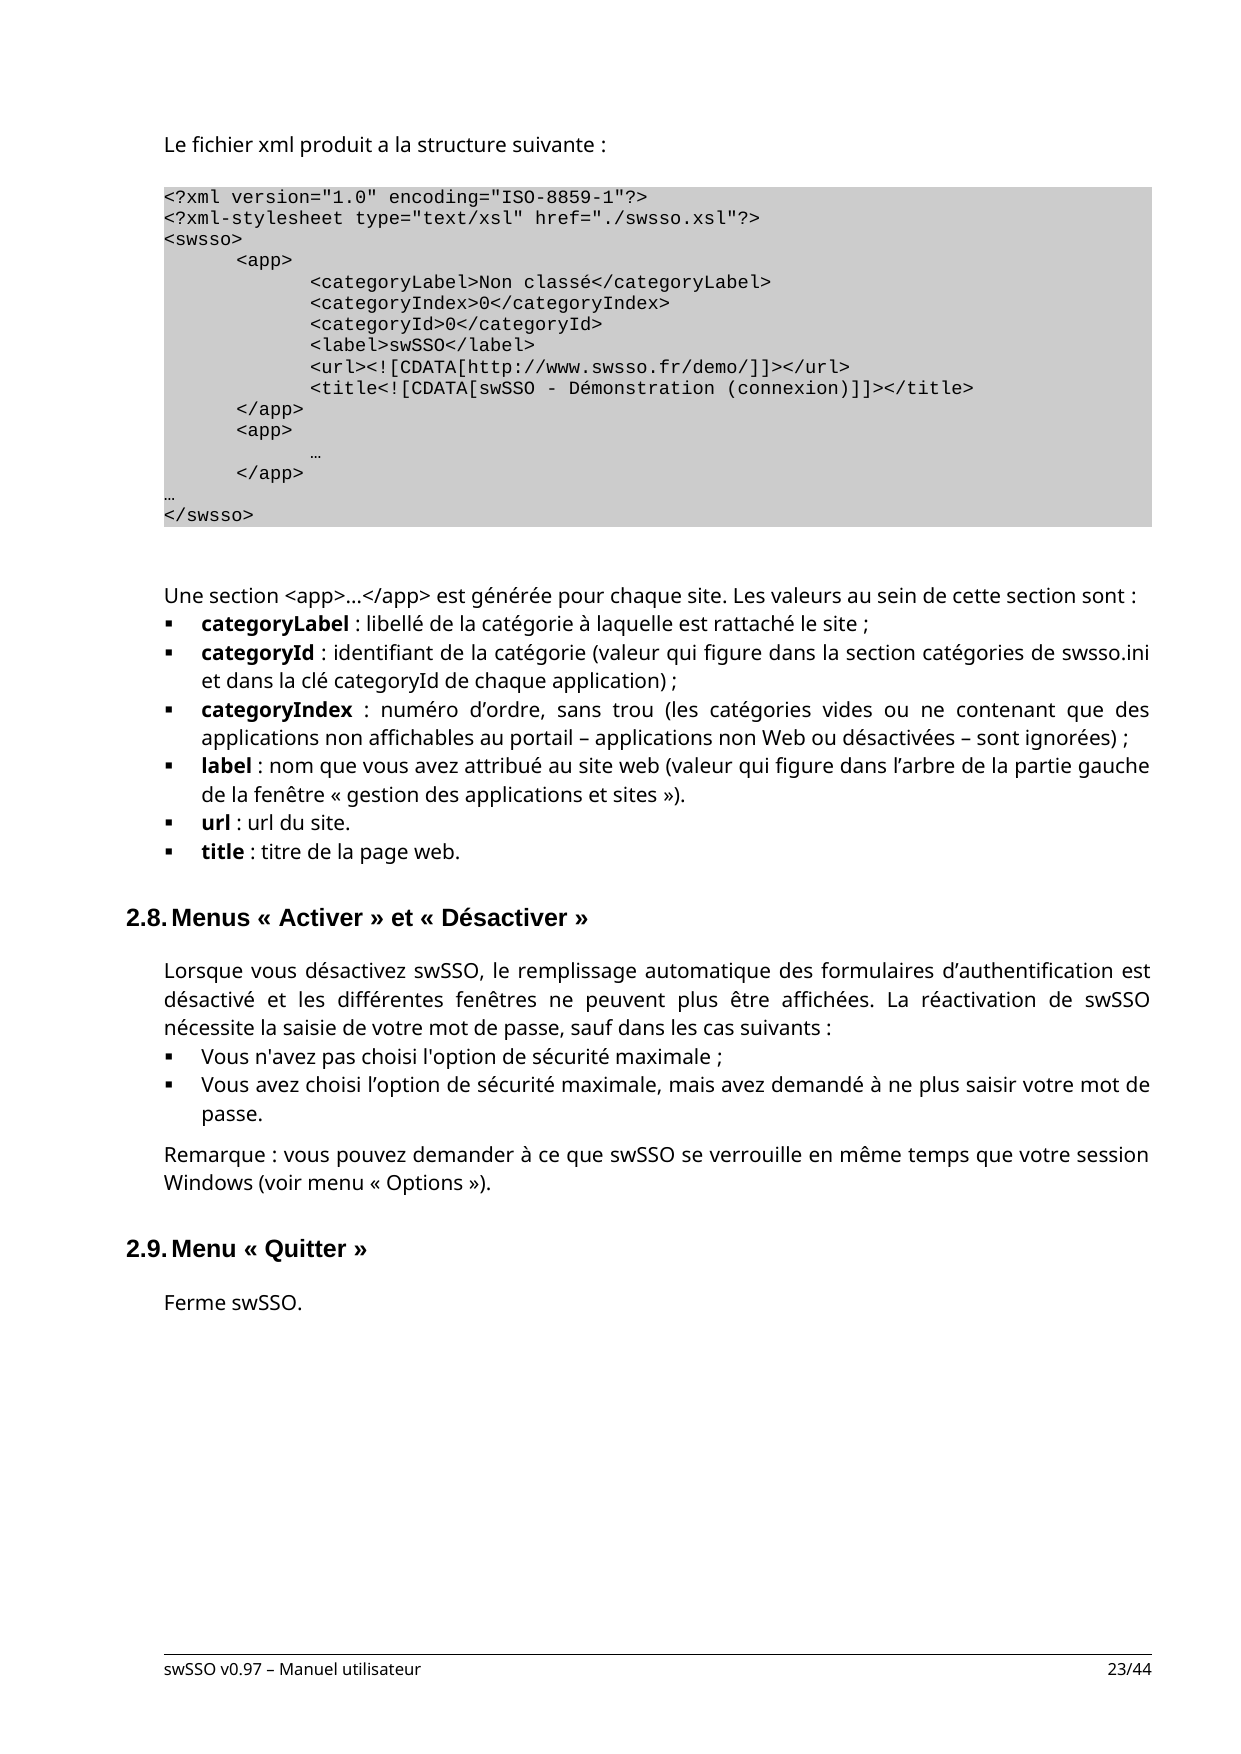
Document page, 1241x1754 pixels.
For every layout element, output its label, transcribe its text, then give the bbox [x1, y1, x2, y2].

text <?xml-stylesheet type="text/xsl" href="./swsso.xsl"?> [164, 209, 1152, 230]
text <label>swSSO</label> [164, 336, 1152, 357]
list url : url du site. [164, 808, 1152, 837]
text … [164, 442, 1152, 464]
list categoryLabel : libellé de la catégorie à laquelle est rattaché le site ; [164, 609, 1152, 638]
text … [164, 485, 1152, 506]
list Vous avez choisi l’option de sécurité maximale, mais avez demandé à ne plus saisir votre mot de passe. [164, 1070, 1152, 1127]
text <app> [164, 421, 1152, 442]
text Le fichier xml produit a la structure suivante : [164, 131, 1152, 159]
text <categoryIndex>0</categoryIndex> [164, 294, 1152, 315]
text </app> [164, 464, 1152, 485]
text <url><![CDATA[http://www.swsso.fr/demo/]]></url> [164, 357, 1152, 379]
list categoryIndex : numéro d’ordre, sans trou (les catégories vides ou ne contenant que des applications non affichables au portail – applications non Web ou désactivées – sont ignorées) ; [164, 695, 1152, 752]
list Vous n'avez pas choisi l'option de sécurité maximale ; [164, 1042, 1152, 1070]
text <title<![CDATA[swSSO - Démonstration (connexion)]]></title> [164, 379, 1152, 400]
list title : titre de la page web. [164, 837, 1152, 865]
subtitle Menu « Quitter » [126, 1234, 1152, 1263]
text Remarque : vous pouvez demander à ce que swSSO se verrouille en même temps que votre session Windows (voir menu « Options »). [164, 1140, 1152, 1197]
text <?xml version="1.0" encoding="ISO-8859-1"?> [164, 187, 1152, 209]
list label : nom que vous avez attribué au site web (valeur qui figure dans l’arbre de la partie gauche de la fenêtre « gestion des applications et sites »). [164, 752, 1152, 808]
text </swsso> [164, 506, 1152, 527]
text Une section <app>…</app> est générée pour chaque site. Les valeurs au sein de cette section sont : [164, 581, 1152, 609]
text <categoryId>0</categoryId> [164, 315, 1152, 336]
text <swsso> [164, 230, 1152, 251]
text <app> [164, 251, 1152, 272]
list categoryId : identifiant de la catégorie (valeur qui figure dans la section catégories de swsso.ini et dans la clé categoryId de chaque application) ; [164, 638, 1152, 695]
text Lorsque vous désactivez swSSO, le remplissage automatique des formulaires d’authentification est désactivé et les différentes fenêtres ne peuvent plus être affichées. La réactivation de swSSO nécessite la saisie de votre mot de passe, sauf dans les cas suivants : [164, 957, 1152, 1042]
text </app> [164, 400, 1152, 421]
subtitle Menus « Activer » et « Désactiver » [126, 903, 1152, 932]
text Ferme swSSO. [164, 1288, 1152, 1316]
text <categoryLabel>Non classé</categoryLabel> [164, 272, 1152, 294]
